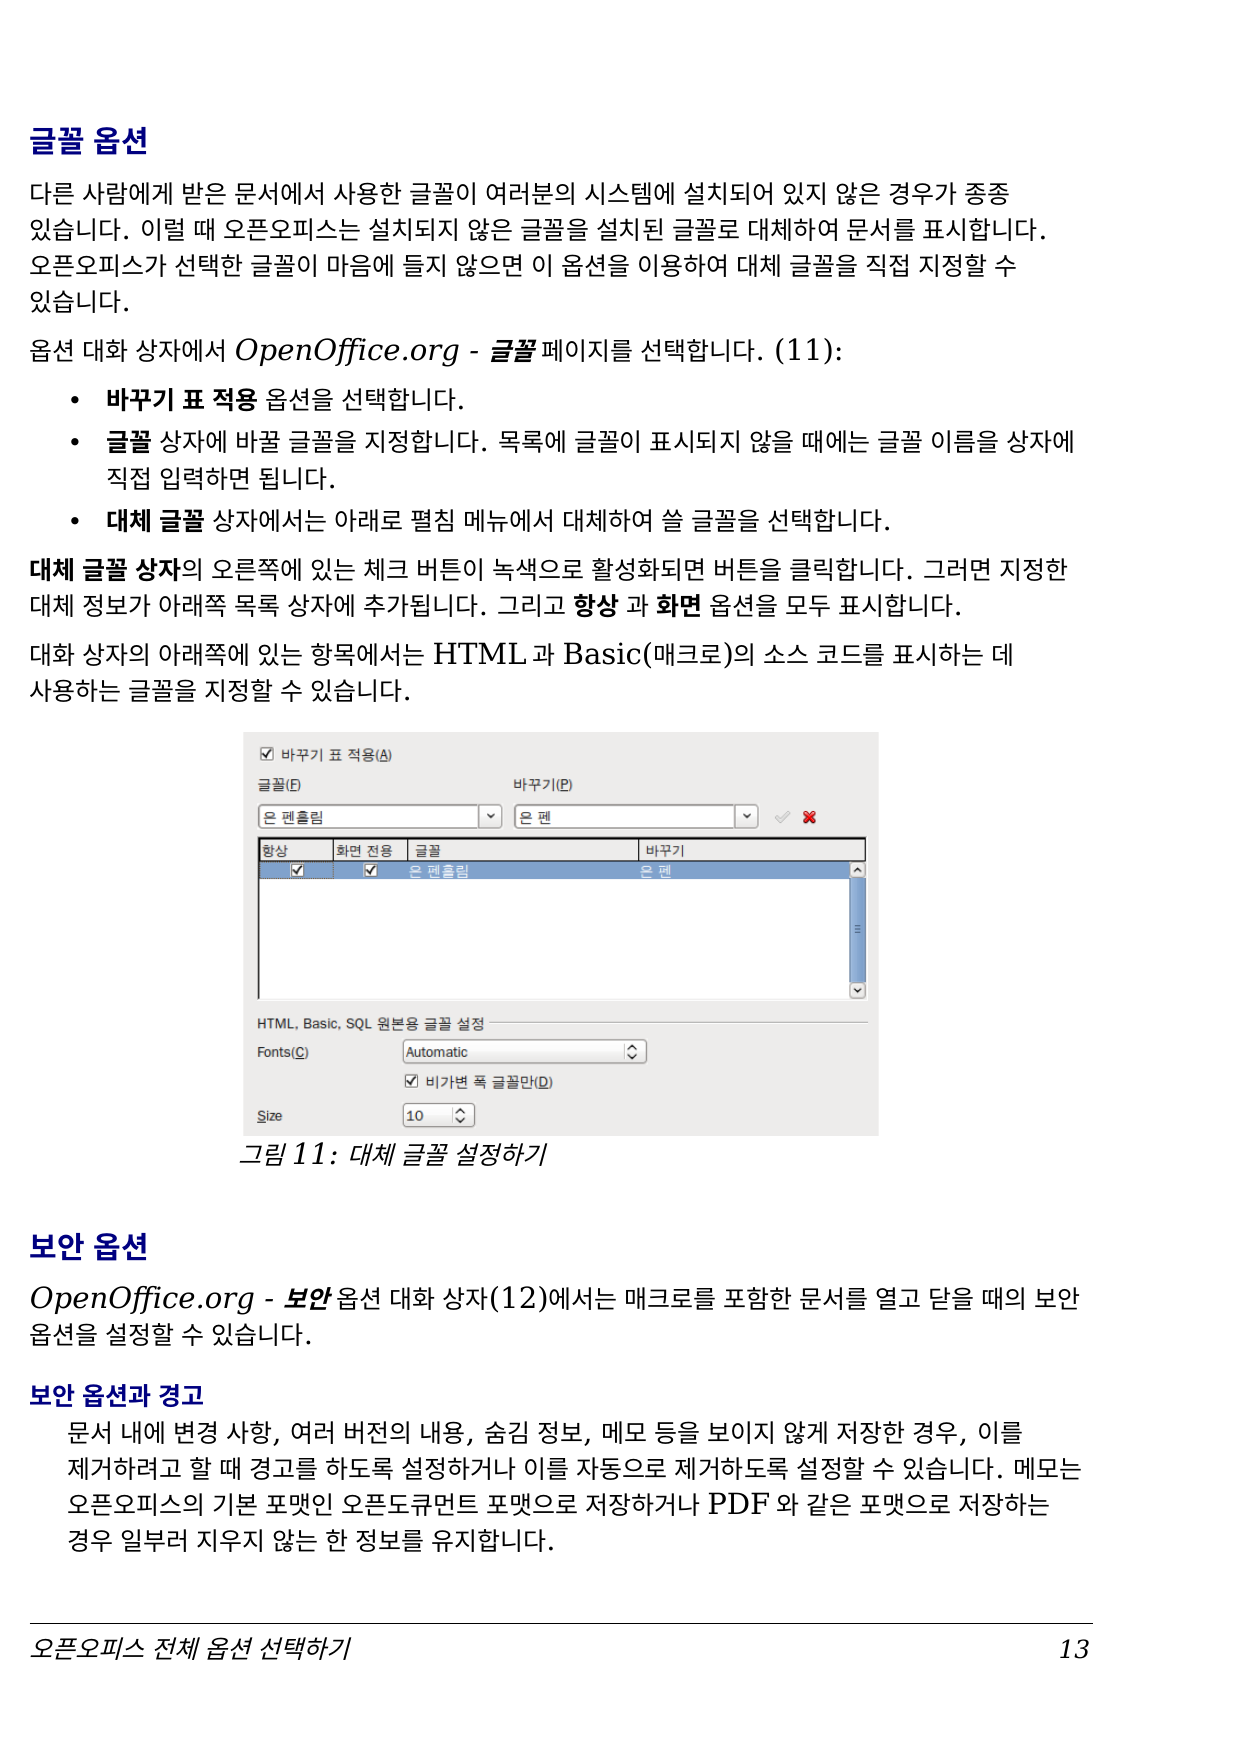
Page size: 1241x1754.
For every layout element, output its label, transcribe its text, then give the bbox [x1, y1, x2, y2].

text 대체 글꼴 상자의 오른쪽에 있는 체크 버튼이 녹색으로 활성화되면 버튼을 클릭합니다. 그러면 지정한 대체 정보가 아래쪽 목록 상자에 추가됩니다. 그리고 항상 과 화면 옵션을 모두 표시합니다. [29, 550, 1093, 623]
text 옵션 대화 상자에서 OpenOffice.org - 글꼴 페이지를 선택합니다. (그림 11): [29, 332, 1093, 368]
text 그림 11: 대체 글꼴 설정하기 [238, 733, 884, 1172]
text 문서 내에 변경 사항, 여러 버전의 내용, 숨김 정보, 메모 등을 보이지 않게 저장한 경우, 이를 제거하려고 할 때 경고를 하도록 설정하거나 이를 자동으로 제거하도록 설정할 수 있습니다. 메모는 오픈오피스의 기본 포맷인 오픈도큐먼트 포맷으로 저장하거나 PDF와 같은 포맷으로 저장하는 경우 일부러 지우지 않는 한 정보를 유지합니다. [67, 1413, 1093, 1558]
text OpenOffice.org - 보안 옵션 대화 상자(그림 12)에서는 매크로를 포함한 문서를 열고 닫을 때의 보안 옵션을 설정할 수 있습니다. [29, 1279, 1093, 1352]
subtitle 보안 옵션 [29, 1223, 1093, 1267]
text 대화 상자의 아래쪽에 있는 항목에서는 HTML과 Basic(매크로)의 소스 코드를 표시하는 데 사용하는 글꼴을 지정할 수 있습니다. [29, 635, 1093, 708]
text 다른 사람에게 받은 문서에서 사용한 글꼴이 여러분의 시스템에 설치되어 있지 않은 경우가 종종 있습니다. 이럴 때 오픈오피스는 설치되지 않은 글꼴을 설치된 글꼴로 대체하여 문서를 표시합니다. 오픈오피스가 선택한 글꼴이 마음에 들지 않으면 이 옵션을 이용하여 대체 글꼴을 직접 지정할 수 있습니다. [29, 174, 1093, 319]
list 바꾸기 표 적용 옵션을 선택합니다. [67, 380, 1093, 417]
list 글꼴 상자에 바꿀 글꼴을 지정합니다. 목록에 글꼴이 표시되지 않을 때에는 글꼴 이름을 상자에 직접 입력하면 됩니다. [67, 423, 1093, 495]
list 대체 글꼴 상자에서는 아래로 펼침 메뉴에서 대체하여 쓸 글꼴을 선택합니다. [67, 502, 1093, 538]
subtitle 글꼴 옵션 [29, 118, 1093, 162]
text 보안 옵션과 경고 [29, 1377, 1093, 1413]
picture [243, 732, 879, 1136]
